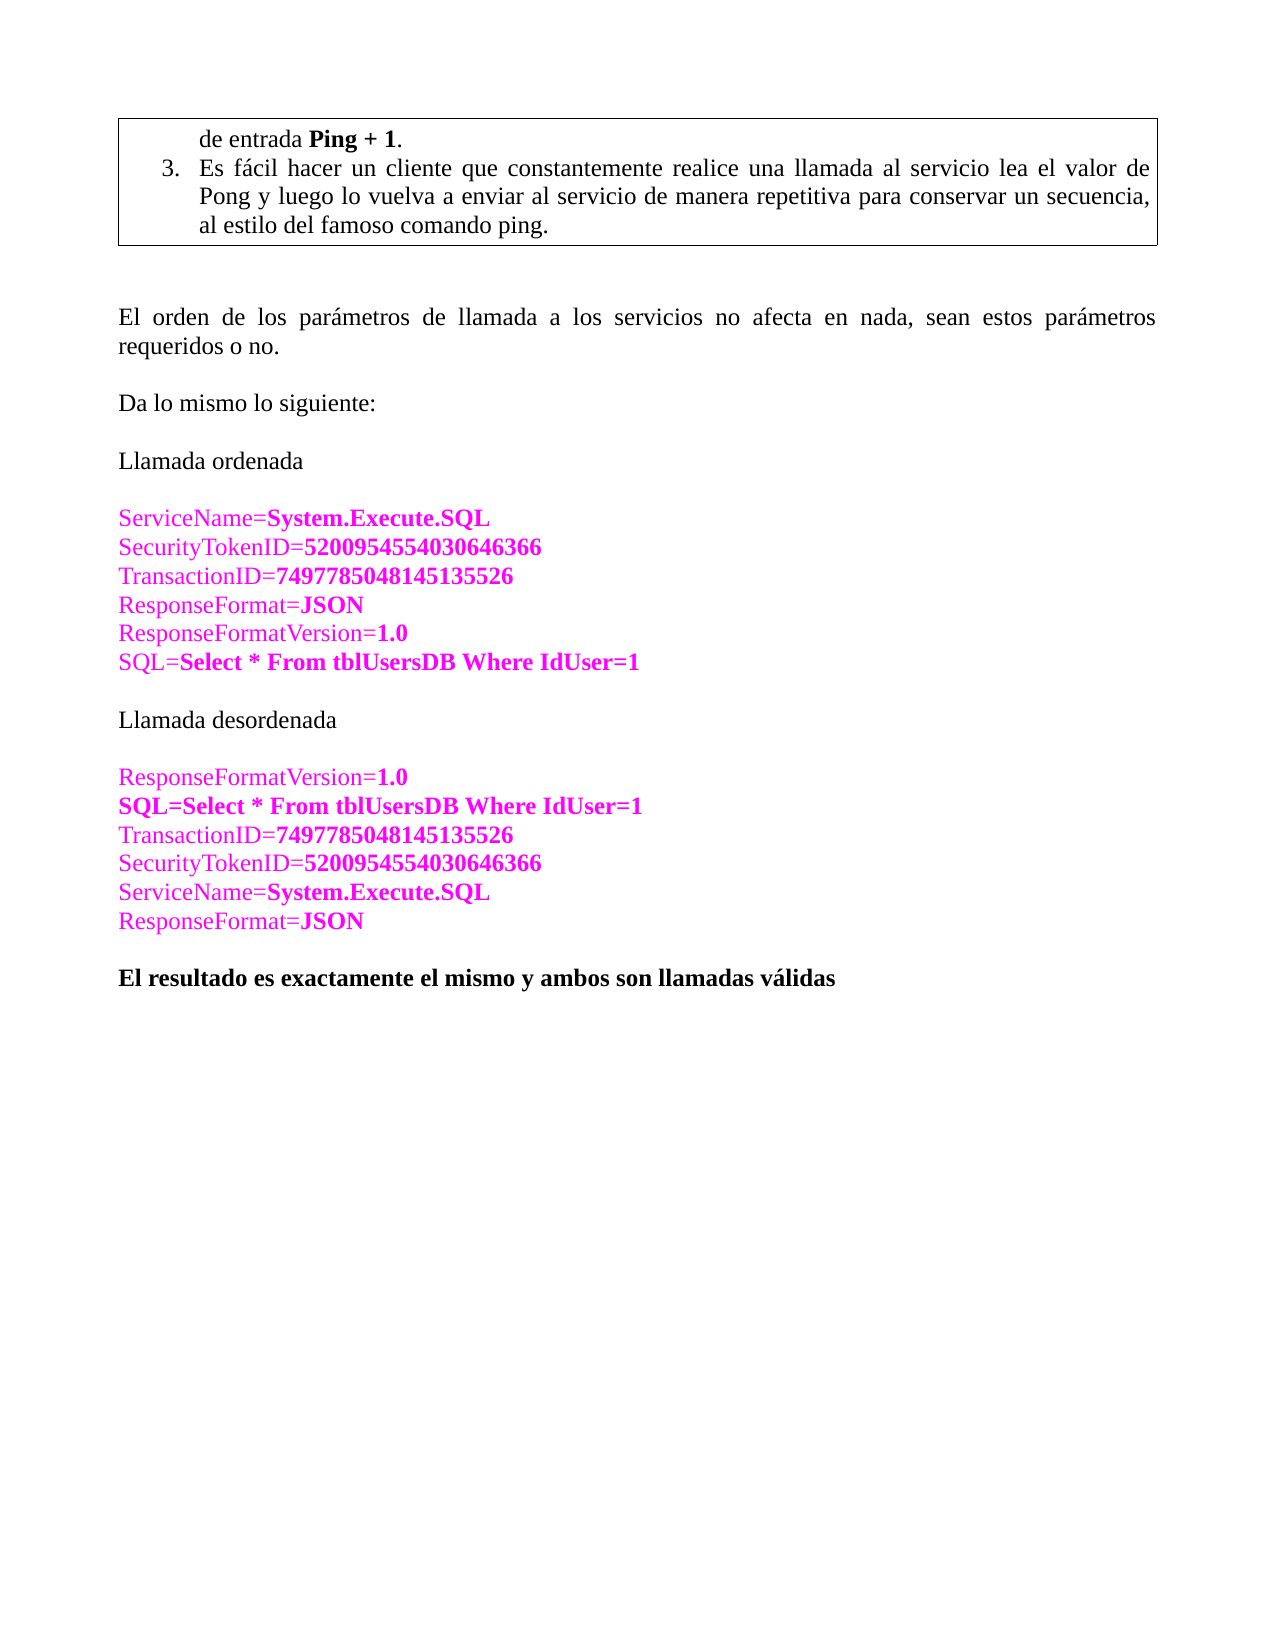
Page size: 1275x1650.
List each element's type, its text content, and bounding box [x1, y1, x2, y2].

text TransactionID=7497785048145135526 [118, 561, 1157, 590]
text ResponseFormatVersion=1.0 [118, 762, 1157, 791]
text Llamada ordenada [118, 446, 1157, 475]
text SQL=Select * From tblUsersDB Where IdUser=1 [118, 791, 1157, 820]
text SecurityTokenID=5200954554030646366 [118, 848, 1157, 877]
text ServiceName=System.Execute.SQL [118, 877, 1157, 906]
text ResponseFormat=JSON [118, 906, 1157, 935]
text El resultado es exactamente el mismo y ambos son llamadas válidas [118, 963, 1157, 992]
text TransactionID=7497785048145135526 [118, 820, 1157, 848]
text Da lo mismo lo siguiente: [118, 388, 1157, 417]
text Llamada desordenada [118, 705, 1157, 733]
text El orden de los parámetros de llamada a los servicios no afecta en nada, sean estos parámetros requeridos o no. [118, 302, 1157, 360]
text ServiceName=System.Execute.SQL [118, 503, 1157, 532]
text ResponseFormatVersion=1.0 [118, 618, 1157, 647]
text SecurityTokenID=5200954554030646366 [118, 532, 1157, 561]
text SQL=Select * From tblUsersDB Where IdUser=1 [118, 647, 1157, 676]
text ResponseFormat=JSON [118, 590, 1157, 618]
table_cell de entrada Ping + 1. Es fácil hacer un cliente que constantemente realice una llamada al servicio lea el valor de Pong y luego lo vuelva a enviar al servicio de manera repetitiva para conservar un secuencia, al estilo del famoso comando ping. [119, 119, 1157, 245]
